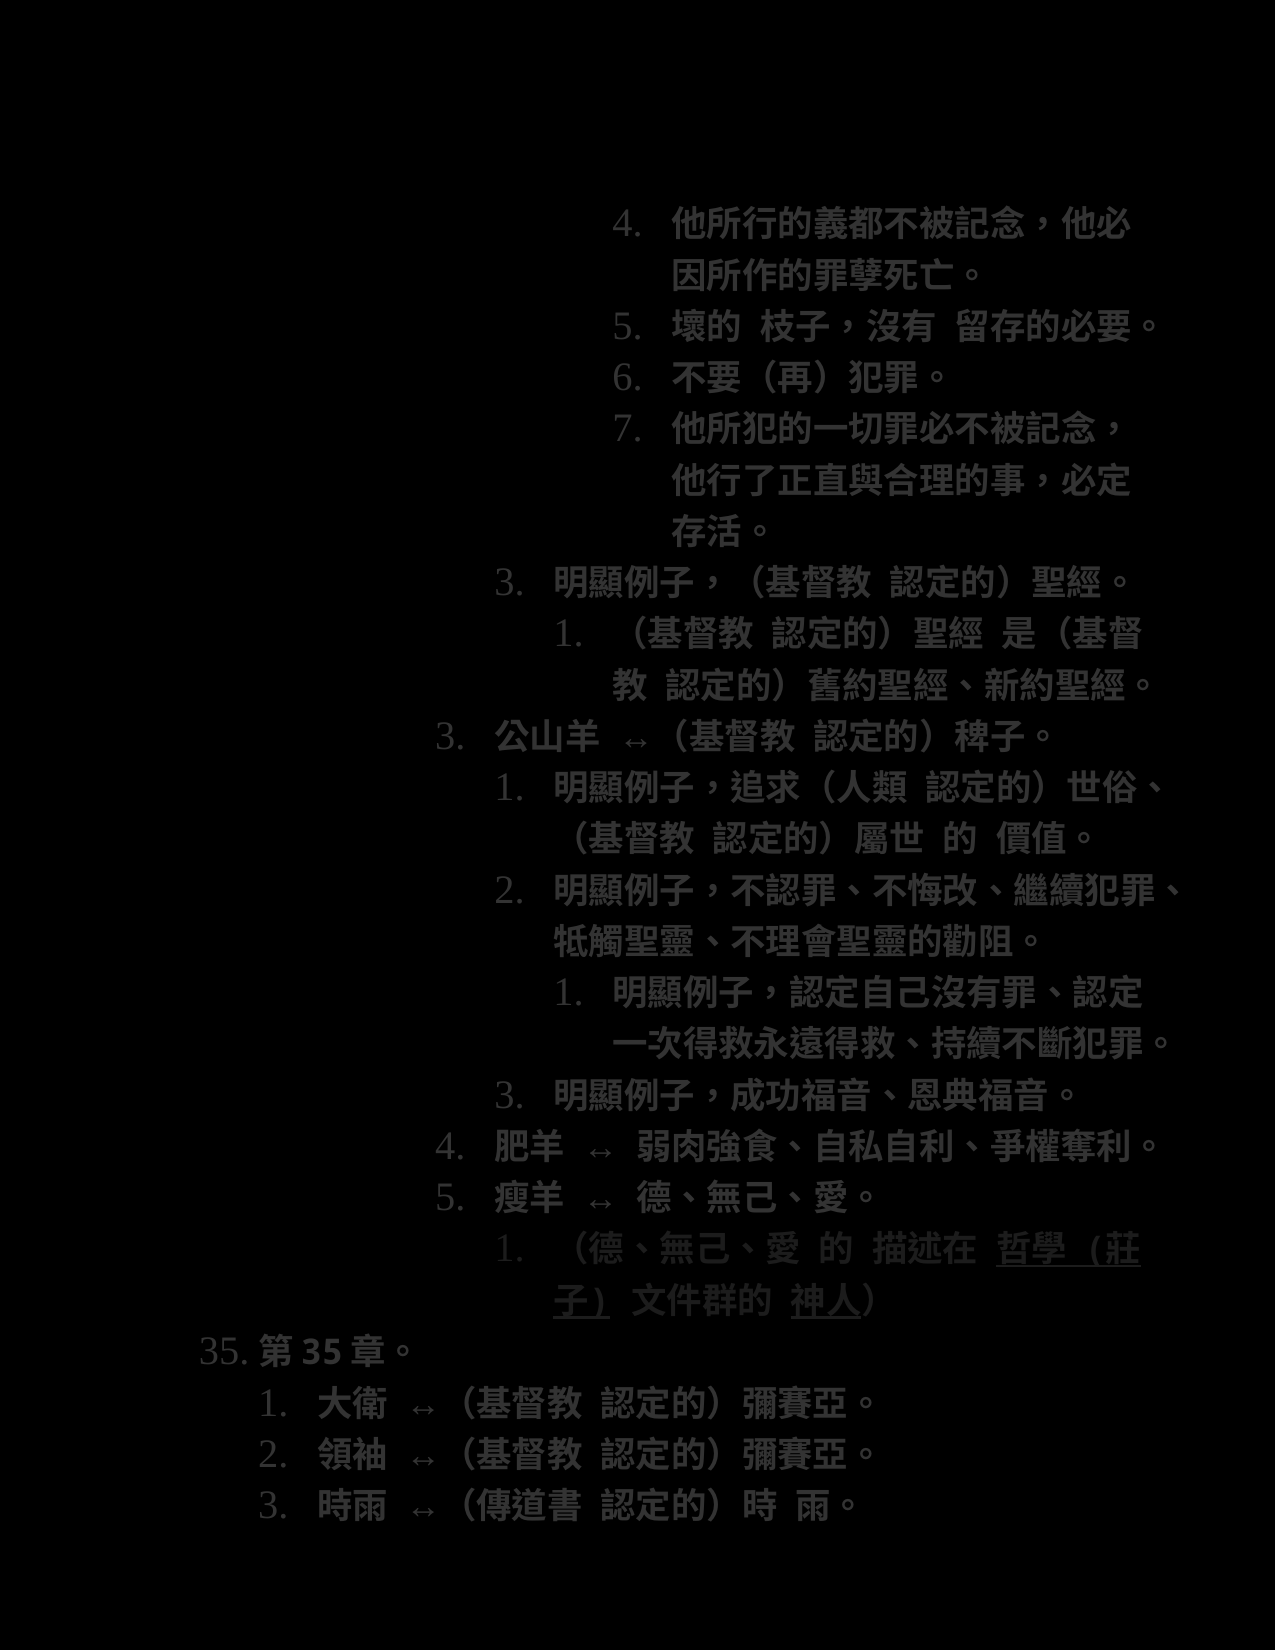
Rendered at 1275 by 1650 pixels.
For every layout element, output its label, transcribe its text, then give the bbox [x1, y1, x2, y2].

list 大衛 ↔（基督教 認定的）彌賽亞。 [258, 1375, 1157, 1426]
list 第35章。 [199, 1323, 1157, 1375]
list 他所犯的一切罪必不被記念，他行了正直與合理的事，必定存活。 [612, 401, 1157, 554]
list 明顯例子，不認罪、不悔改、繼續犯罪、牴觸聖靈、不理會聖靈的勸阻。 [494, 862, 1157, 964]
list （德、無己、愛 的 描述在 哲學 (莊子) 文件群的 神人） [494, 1221, 1157, 1323]
list 不要（再）犯罪。 [612, 349, 1157, 401]
list （基督教 認定的）聖經 是（基督教 認定的）舊約聖經、新約聖經。 [553, 606, 1157, 708]
list 壞的 枝子，沒有 留存的必要。 [612, 298, 1157, 349]
list 肥羊 ↔ 弱肉強食、自私自利、爭權奪利。 [435, 1118, 1157, 1169]
list 領袖 ↔（基督教 認定的）彌賽亞。 [258, 1426, 1157, 1477]
list 明顯例子，追求（人類 認定的）世俗、（基督教 認定的）屬世 的 價值。 [494, 759, 1157, 862]
list 明顯例子，認定自己沒有罪、認定一次得救永遠得救、持續不斷犯罪。 [553, 964, 1157, 1067]
list 公山羊 ↔（基督教 認定的）稗子。 [435, 708, 1157, 759]
list 時雨 ↔（傳道書 認定的）時 雨。 [258, 1477, 1157, 1529]
list 明顯例子，成功福音、恩典福音。 [494, 1067, 1157, 1118]
list 他所行的義都不被記念，他必因所作的罪孽死亡。 [612, 196, 1157, 298]
list 瘦羊 ↔ 德、無己、愛。 [435, 1169, 1157, 1221]
list 明顯例子，（基督教 認定的）聖經。 [494, 554, 1157, 606]
